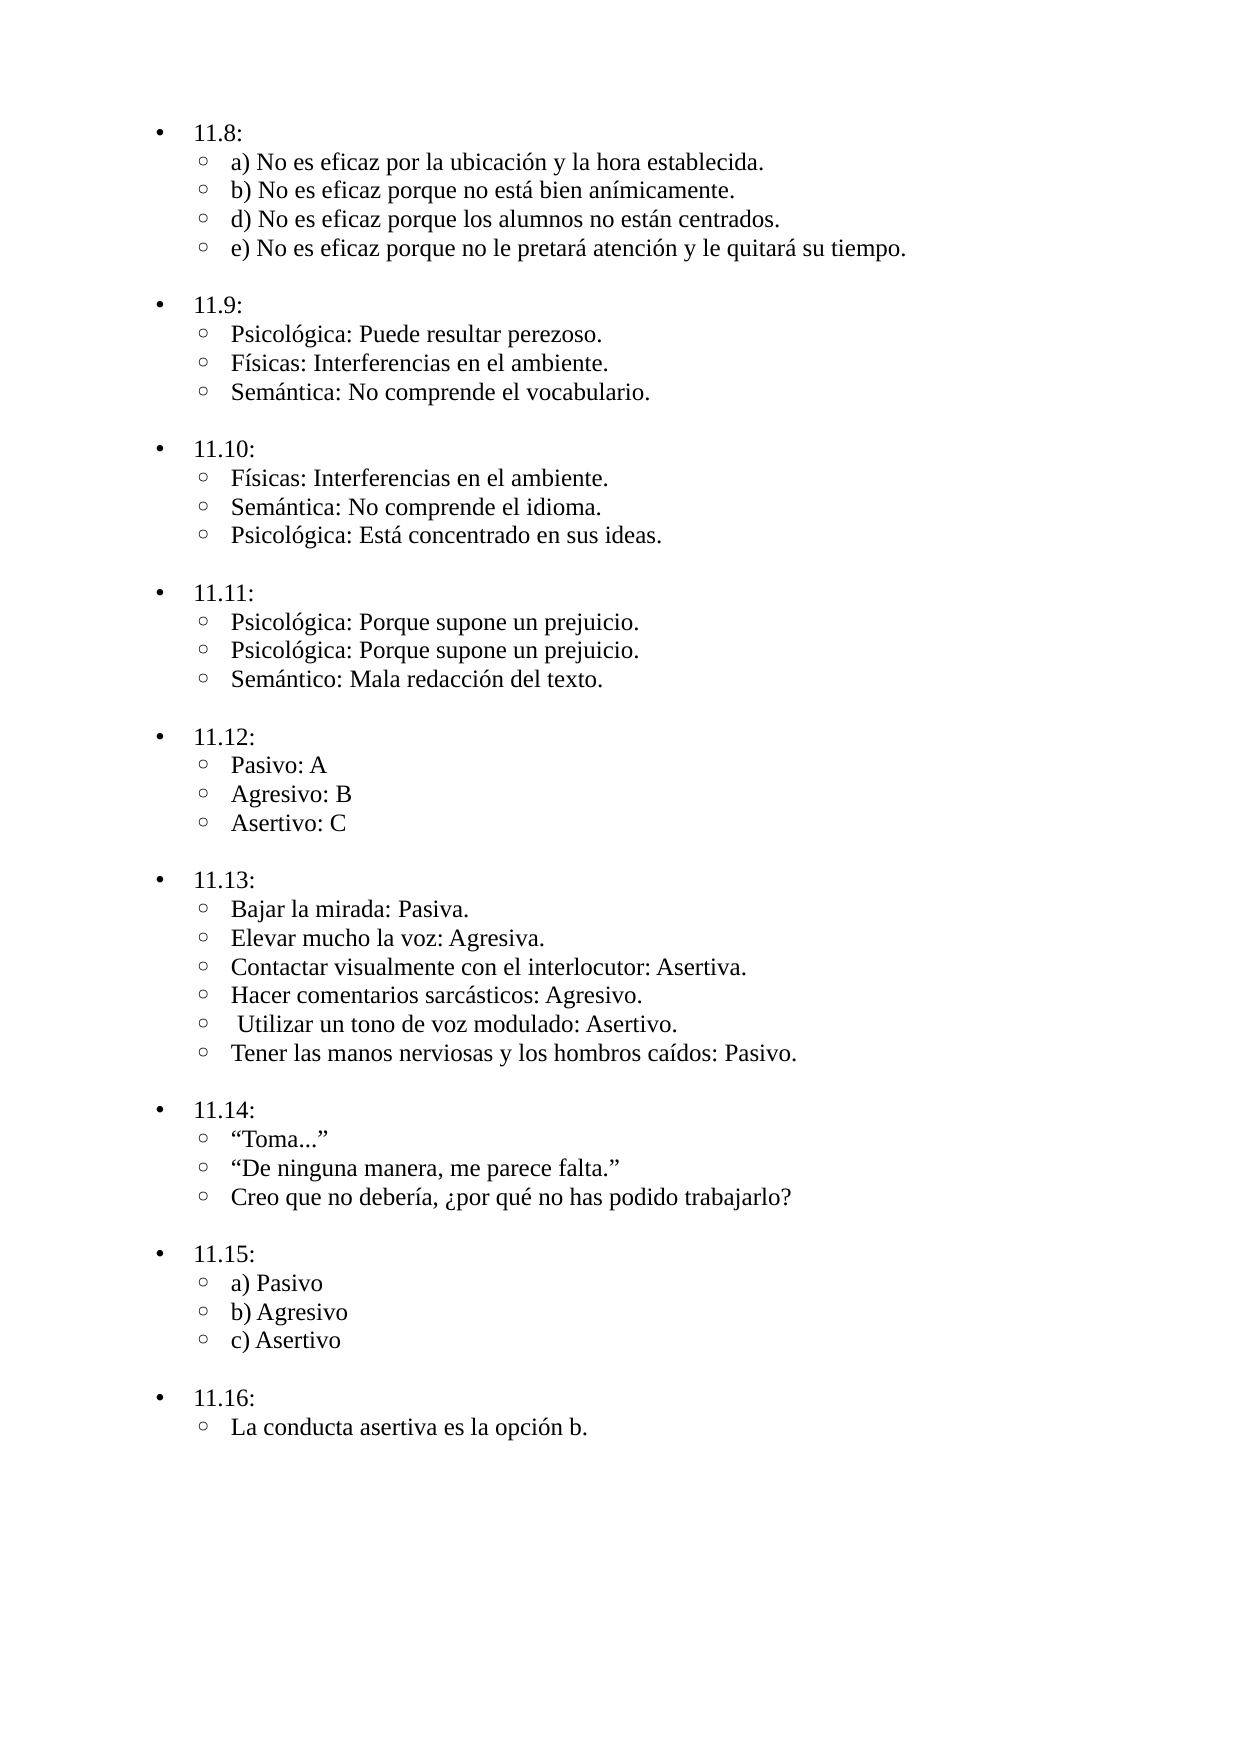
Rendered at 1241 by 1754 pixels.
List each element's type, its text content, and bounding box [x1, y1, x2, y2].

list Tener las manos nerviosas y los hombros caídos: Pasivo. [193, 1038, 1122, 1067]
list 11.15: [156, 1239, 1122, 1268]
list b) Agresivo [193, 1297, 1122, 1326]
list Agresivo: B [193, 779, 1122, 808]
list Psicológica: Porque supone un prejuicio. [193, 607, 1122, 636]
list Utilizar un tono de voz modulado: Asertivo. [193, 1009, 1122, 1038]
list 11.10: [156, 434, 1122, 463]
list “Toma...” [193, 1124, 1122, 1153]
list Pasivo: A [193, 751, 1122, 779]
list Hacer comentarios sarcásticos: Agresivo. [193, 981, 1122, 1009]
list c) Asertivo [193, 1326, 1122, 1354]
list e) No es eficaz porque no le pretará atención y le quitará su tiempo. [193, 233, 1122, 262]
list 11.8: [156, 118, 1122, 147]
list Psicológica: Puede resultar perezoso. [193, 319, 1122, 348]
list 11.13: [156, 866, 1122, 894]
list Físicas: Interferencias en el ambiente. [193, 463, 1122, 492]
list Asertivo: C [193, 808, 1122, 837]
list 11.16: [156, 1383, 1122, 1412]
list d) No es eficaz porque los alumnos no están centrados. [193, 204, 1122, 233]
list Psicológica: Está concentrado en sus ideas. [193, 521, 1122, 549]
list 11.11: [156, 578, 1122, 607]
list a) No es eficaz por la ubicación y la hora establecida. [193, 147, 1122, 176]
list 11.12: [156, 722, 1122, 751]
list Psicológica: Porque supone un prejuicio. [193, 636, 1122, 664]
list La conducta asertiva es la opción b. [193, 1412, 1122, 1441]
list 11.9: [156, 291, 1122, 319]
list Contactar visualmente con el interlocutor: Asertiva. [193, 952, 1122, 981]
list a) Pasivo [193, 1268, 1122, 1297]
list Creo que no debería, ¿por qué no has podido trabajarlo? [193, 1182, 1122, 1211]
list Semántica: No comprende el idioma. [193, 492, 1122, 521]
list “De ninguna manera, me parece falta.” [193, 1153, 1122, 1182]
list b) No es eficaz porque no está bien anímicamente. [193, 176, 1122, 204]
list Semántica: No comprende el vocabulario. [193, 377, 1122, 406]
list 11.14: [156, 1096, 1122, 1124]
list Semántico: Mala redacción del texto. [193, 664, 1122, 693]
list Bajar la mirada: Pasiva. [193, 894, 1122, 923]
list Físicas: Interferencias en el ambiente. [193, 348, 1122, 377]
list Elevar mucho la voz: Agresiva. [193, 923, 1122, 952]
